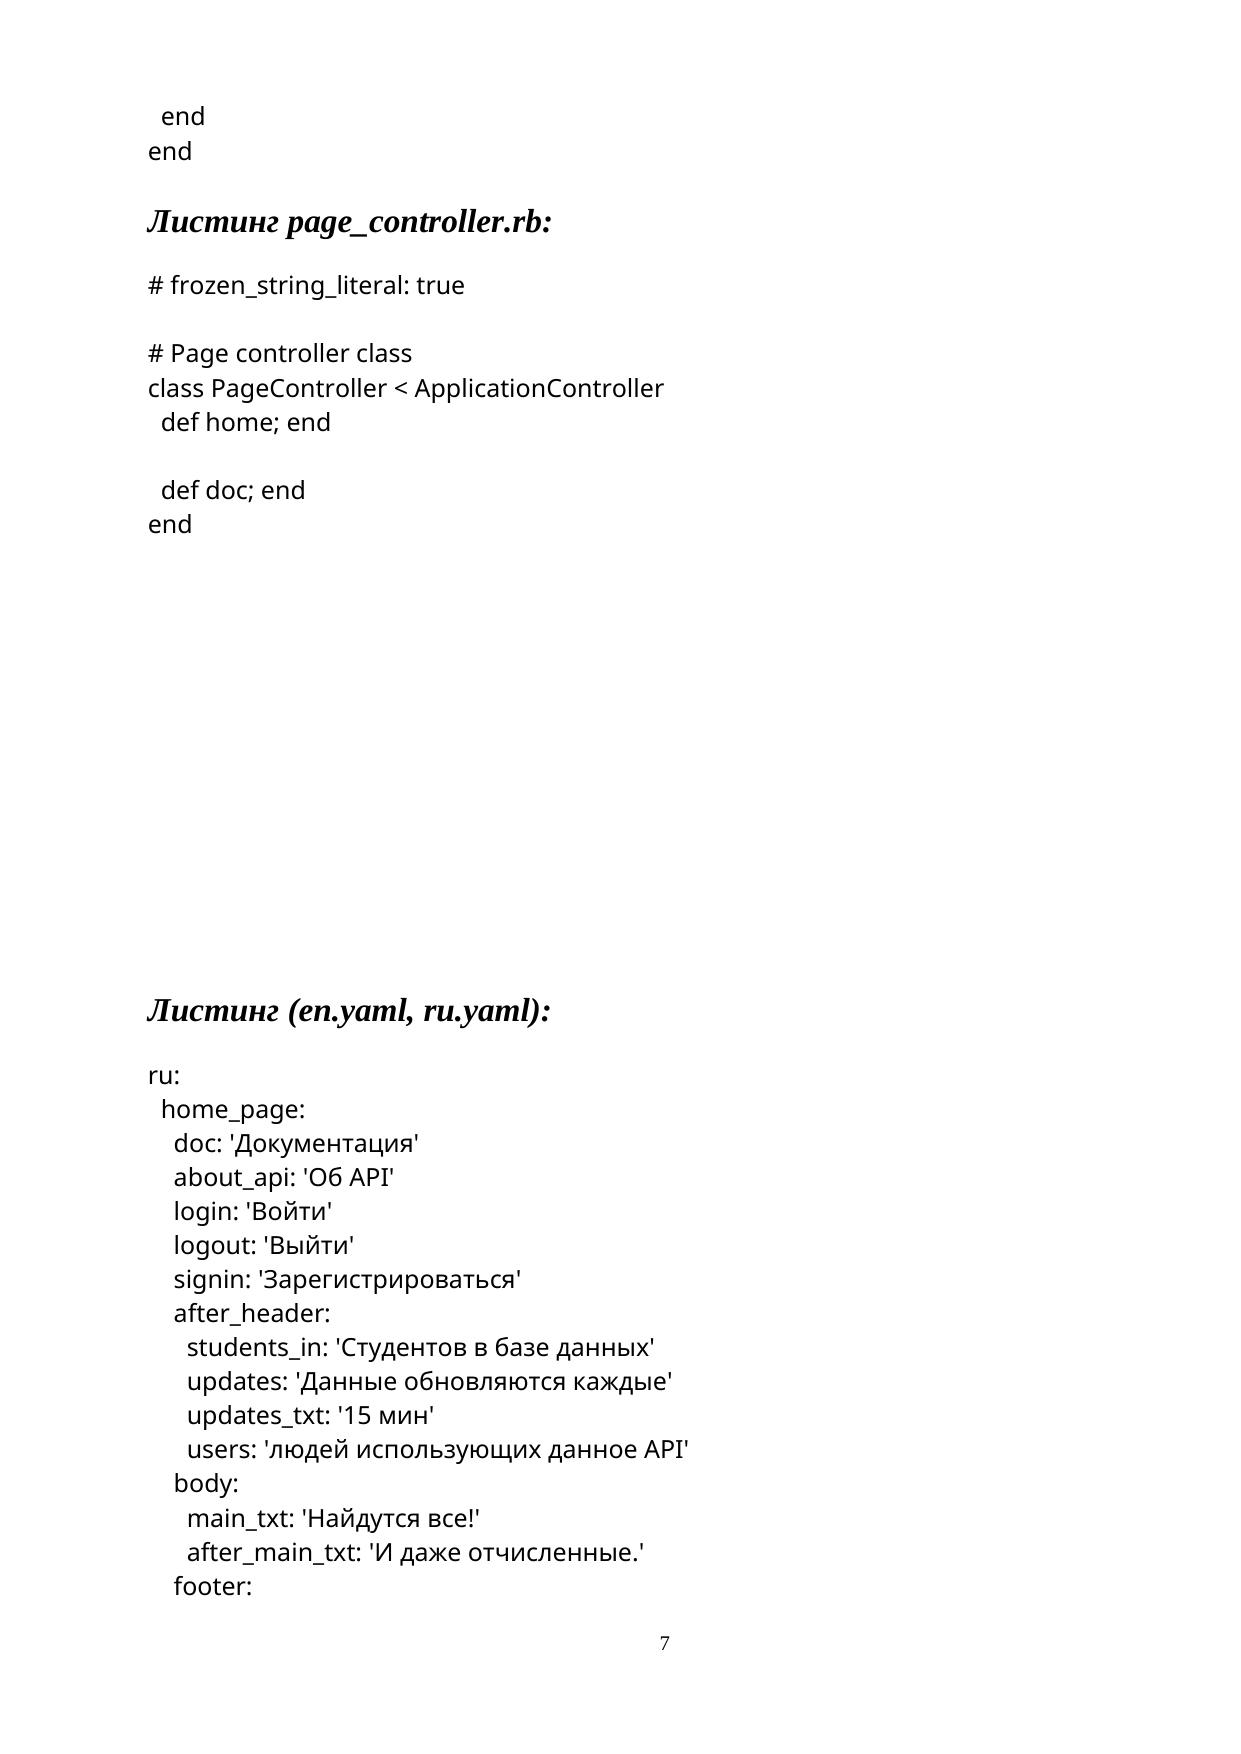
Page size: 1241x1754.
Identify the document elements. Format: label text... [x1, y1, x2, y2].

text users: 'людей использующих данное API' [148, 1432, 1181, 1466]
text end [148, 133, 1181, 167]
text Листинг (en.yaml, ru.yaml): [148, 991, 1181, 1029]
text body: [148, 1466, 1181, 1500]
text login: 'Войти' [148, 1194, 1181, 1228]
text end [148, 506, 1181, 541]
text Листинг page_controller.rb: [148, 201, 1181, 239]
text after_main_txt: 'И даже отчисленные.' [148, 1534, 1181, 1568]
text updates_txt: '15 мин' [148, 1398, 1181, 1432]
text def doc; end [148, 472, 1181, 506]
text footer: [148, 1568, 1181, 1602]
text doc: 'Документация' [148, 1126, 1181, 1159]
text students_in: 'Студентов в базе данных' [148, 1330, 1181, 1364]
text end [148, 99, 1181, 133]
text logout: 'Выйти' [148, 1228, 1181, 1262]
text # Page controller class [148, 336, 1181, 370]
text ru: [148, 1057, 1181, 1091]
text main_txt: 'Найдутся все!' [148, 1500, 1181, 1534]
text signin: 'Зарегистрироваться' [148, 1262, 1181, 1296]
text def home; end [148, 404, 1181, 438]
text class PageController < ApplicationController [148, 370, 1181, 404]
text updates: 'Данные обновляются каждые' [148, 1364, 1181, 1398]
text about_api: 'Об API' [148, 1159, 1181, 1194]
text after_header: [148, 1296, 1181, 1330]
text # frozen_string_literal: true [148, 268, 1181, 302]
text home_page: [148, 1091, 1181, 1126]
